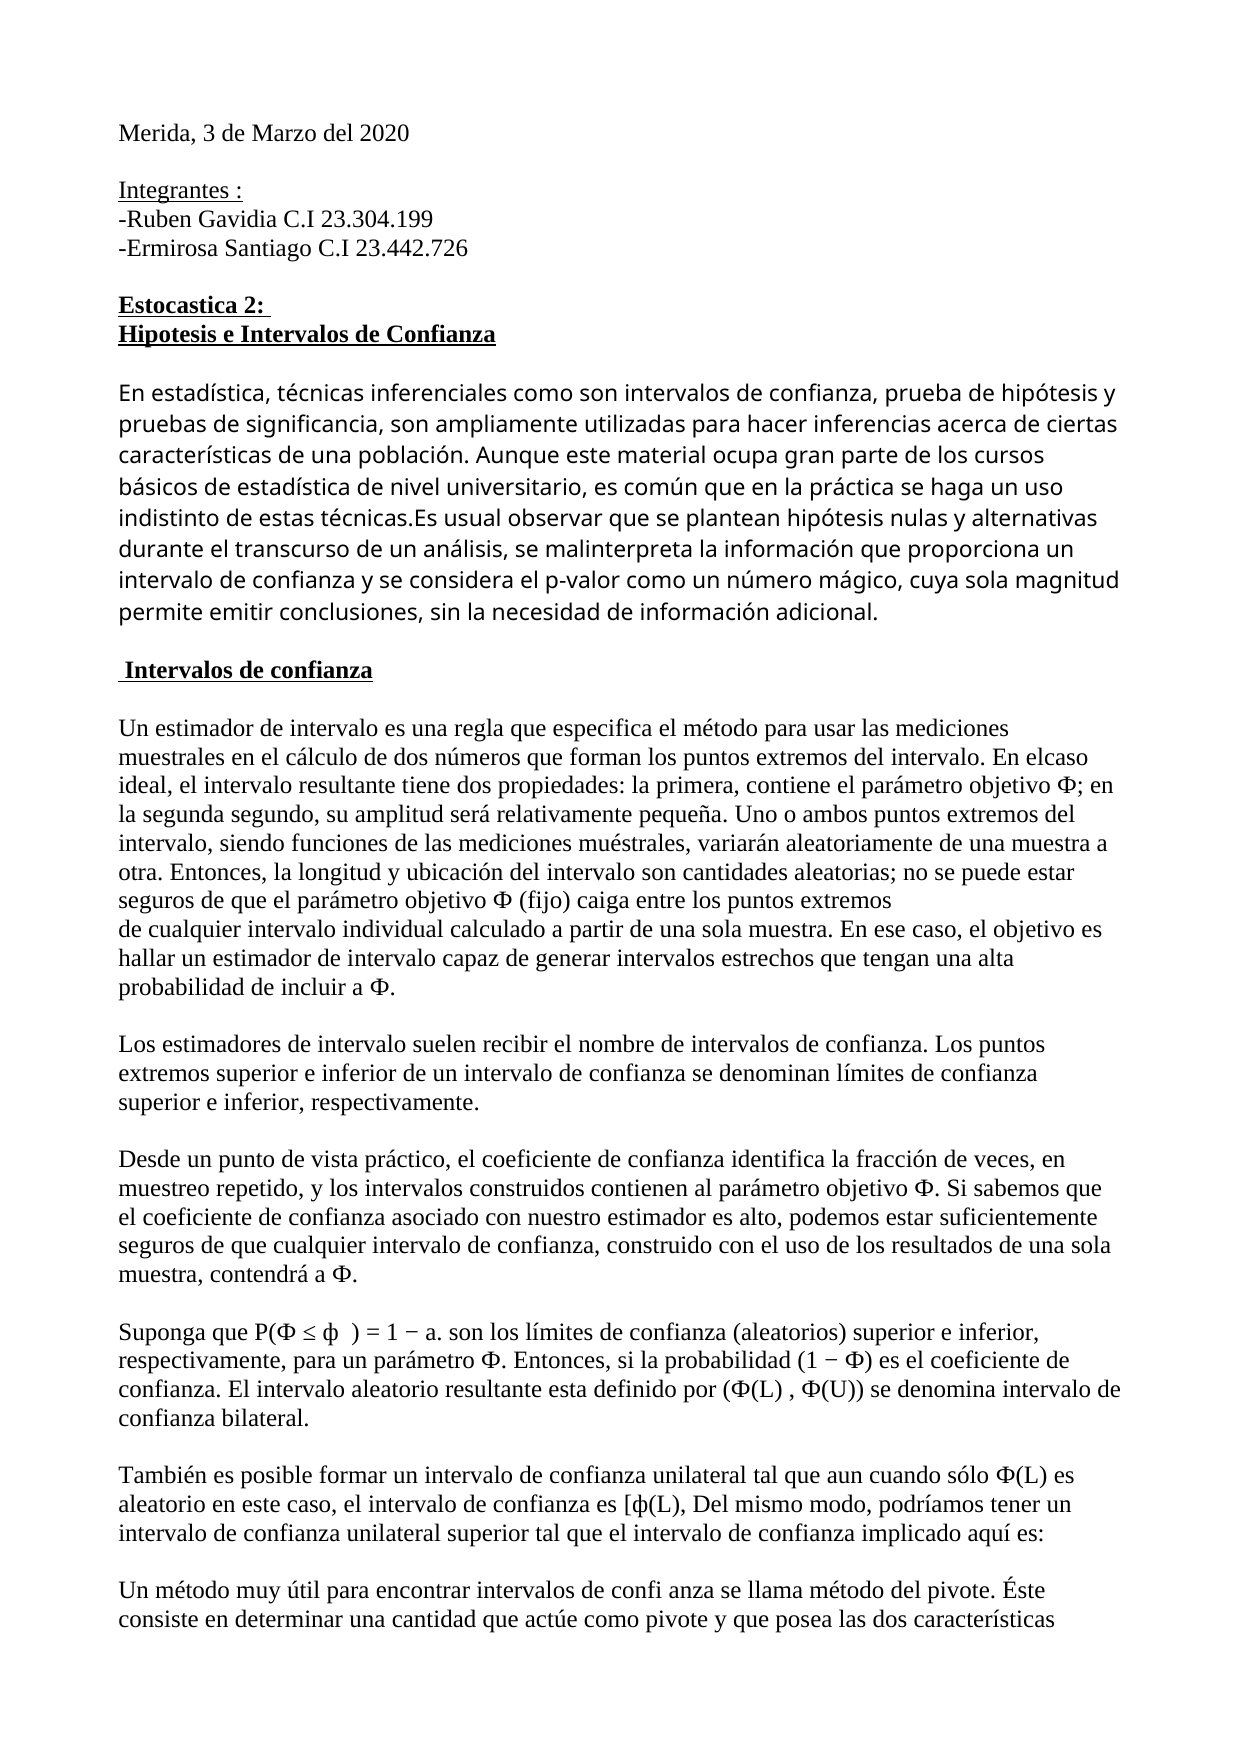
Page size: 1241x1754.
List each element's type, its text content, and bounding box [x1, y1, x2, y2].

text -Ermirosa Santiago C.I 23.442.726 [118, 233, 1122, 262]
text Un método muy útil para encontrar intervalos de confi anza se llama método del pivote. Éste [118, 1576, 1122, 1604]
text Integrantes : [118, 176, 1122, 204]
text Estocastica 2: [118, 291, 1122, 319]
text Suponga que P(Ф ≤ ф ) = 1 − a. son los límites de confianza (aleatorios) superior e inferior, respectivamente, para un parámetro Ф. Entonces, si la probabilidad (1 − Ф) es el coeficiente de confianza. El intervalo aleatorio resultante esta definido por (Ф(L) , Ф(U)) se denomina intervalo de confianza bilateral. [118, 1317, 1122, 1432]
text Merida, 3 de Marzo del 2020 [118, 118, 1122, 147]
text Los estimadores de intervalo suelen recibir el nombre de intervalos de confianza. Los puntos extremos superior e inferior de un intervalo de confianza se denominan límites de confianza superior e inferior, respectivamente. [118, 1029, 1122, 1116]
text Hipotesis e Intervalos de Confianza [118, 319, 1122, 348]
text Un estimador de intervalo es una regla que especifica el método para usar las mediciones muestrales en el cálculo de dos números que forman los puntos extremos del intervalo. En elcaso ideal, el intervalo resultante tiene dos propiedades: la primera, contiene el parámetro objetivo Ф; en la segunda segundo, su amplitud será relativamente pequeña. Uno o ambos puntos extremos del intervalo, siendo funciones de las mediciones muéstrales, variarán aleatoriamente de una muestra a otra. Entonces, la longitud y ubicación del intervalo son cantidades aleatorias; no se puede estar seguros de que el parámetro objetivo Ф (fijo) caiga entre los puntos extremos [118, 713, 1122, 914]
text Desde un punto de vista práctico, el coeficiente de confianza identifica la fracción de veces, en muestreo repetido, y los intervalos construidos contienen al parámetro objetivo Ф. Si sabemos que el coeficiente de confianza asociado con nuestro estimador es alto, podemos estar suficientemente seguros de que cualquier intervalo de confianza, construido con el uso de los resultados de una sola muestra, contendrá a Ф. [118, 1144, 1122, 1288]
text -Ruben Gavidia C.I 23.304.199 [118, 204, 1122, 233]
text En estadística, técnicas inferenciales como son intervalos de confianza, prueba de hipótesis y pruebas de significancia, son ampliamente utilizadas para hacer inferencias acerca de ciertas características de una población. Aunque este material ocupa gran parte de los cursos básicos de estadística de nivel universitario, es común que en la práctica se haga un uso indistinto de estas técnicas.Es usual observar que se plantean hipótesis nulas y alternativas durante el transcurso de un análisis, se malinterpreta la información que proporciona un intervalo de confianza y se considera el p-valor como un número mágico, cuya sola magnitud permite emitir conclusiones, sin la necesidad de información adicional. [118, 377, 1122, 627]
text También es posible formar un intervalo de confianza unilateral tal que aun cuando sólo Ф(L) es aleatorio en este caso, el intervalo de confianza es [ф(L), Del mismo modo, podríamos tener un intervalo de confianza unilateral superior tal que el intervalo de confianza implicado aquí es: [118, 1461, 1122, 1547]
text consiste en determinar una cantidad que actúe como pivote y que posea las dos características [118, 1604, 1122, 1633]
text Intervalos de confianza [118, 656, 1122, 684]
text de cualquier intervalo individual calculado a partir de una sola muestra. En ese caso, el objetivo es hallar un estimador de intervalo capaz de generar intervalos estrechos que tengan una alta probabilidad de incluir a Ф. [118, 914, 1122, 1001]
